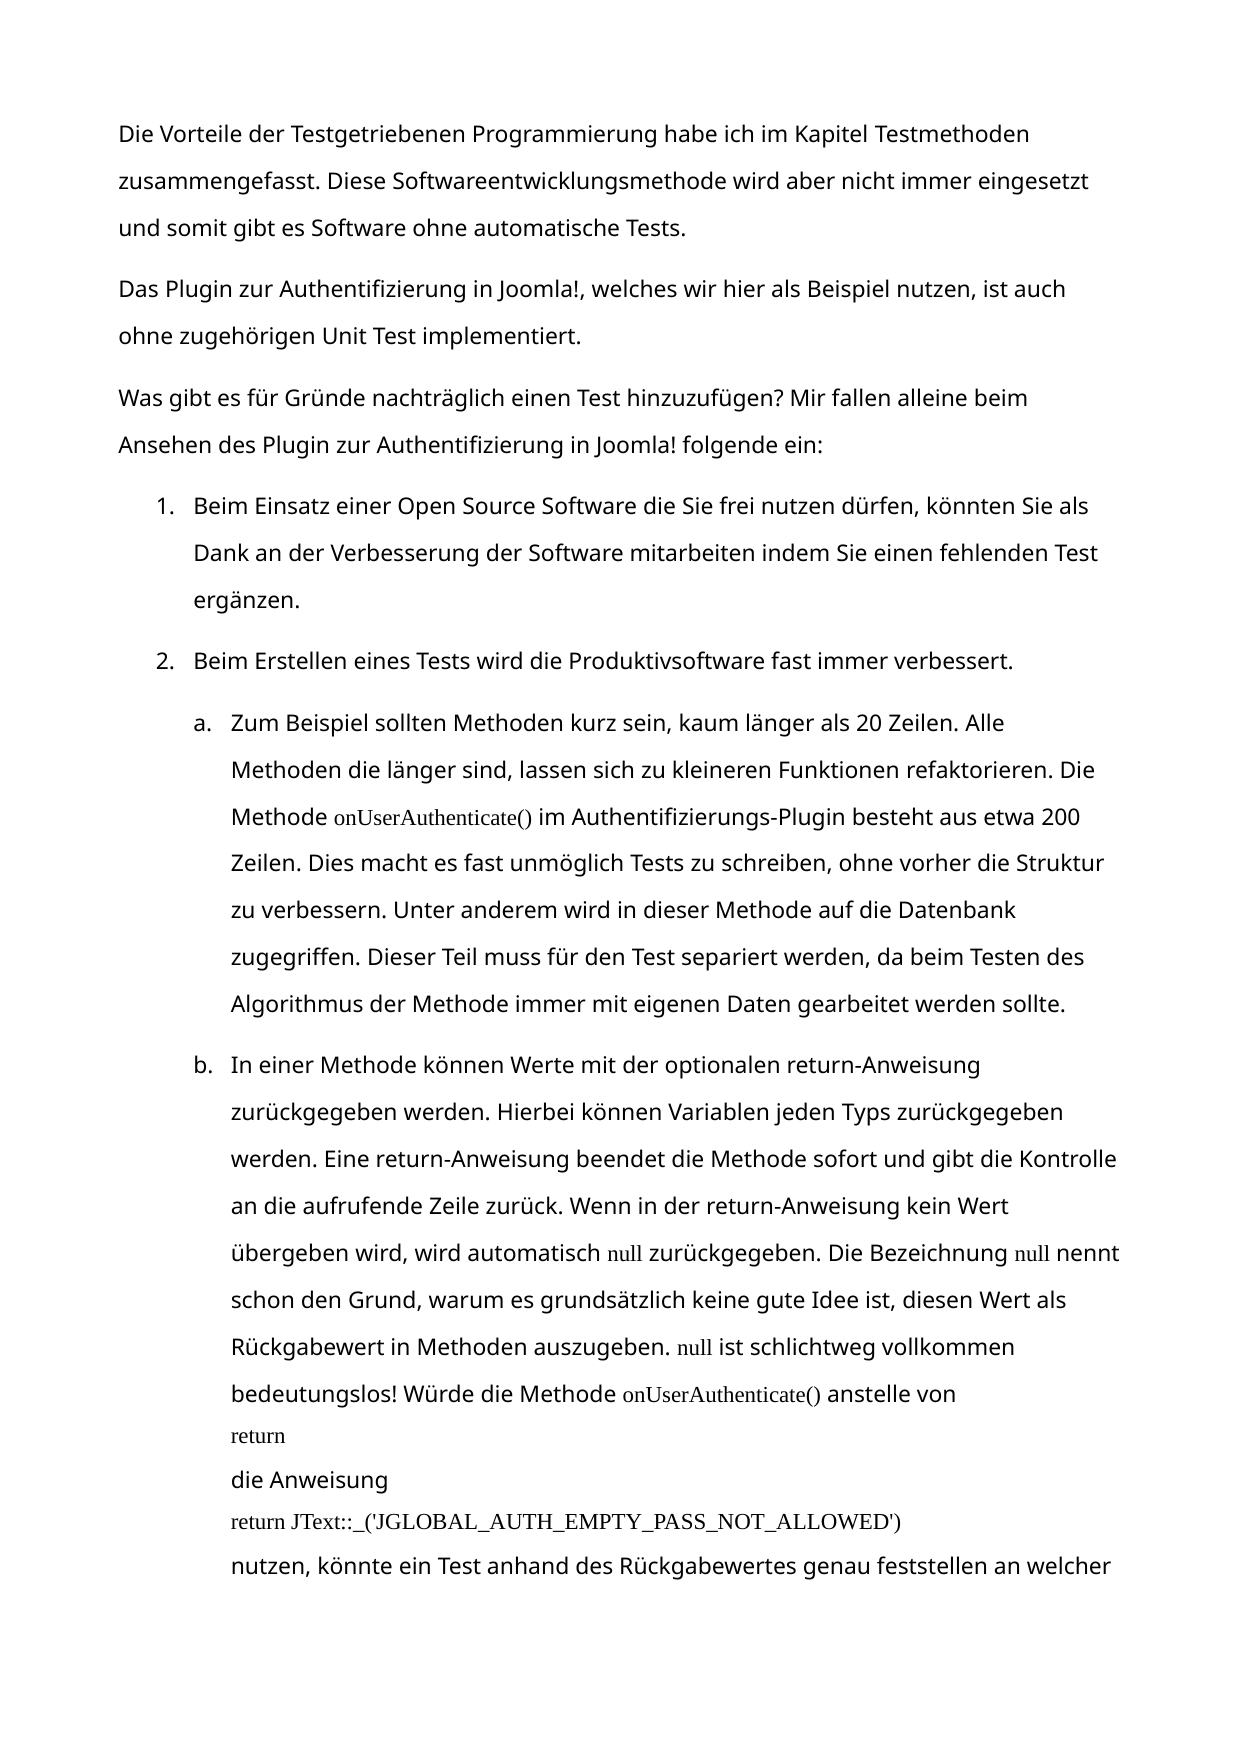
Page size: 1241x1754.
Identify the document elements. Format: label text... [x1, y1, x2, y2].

text Was gibt es für Gründe nachträglich einen Test hinzuzufügen? Mir fallen alleine beim Ansehen des Plugin zur Authentifizierung in Joomla! folgende ein: [118, 382, 1122, 460]
text Das Plugin zur Authentifizierung in Joomla!, welches wir hier als Beispiel nutzen, ist auch ohne zugehörigen Unit Test implementiert. [118, 273, 1122, 351]
list Beim Einsatz einer Open Source Software die Sie frei nutzen dürfen, könnten Sie als Dank an der Verbesserung der Software mitarbeiten indem Sie einen fehlenden Test ergänzen. [156, 490, 1122, 615]
list Zum Beispiel sollten Methoden kurz sein, kaum länger als 20 Zeilen. Alle Methoden die länger sind, lassen sich zu kleineren Funktionen refaktorieren. Die Methode onUserAuthenticate() im Authentifizierungs-Plugin besteht aus etwa 200 Zeilen. Dies macht es fast unmöglich Tests zu schreiben, ohne vorher die Struktur zu verbessern. Unter anderem wird in dieser Methode auf die Datenbank zugegriffen. Dieser Teil muss für den Test separiert werden, da beim Testen des Algorithmus der Methode immer mit eigenen Daten gearbeitet werden sollte. [193, 707, 1122, 1019]
list In einer Methode können Werte mit der optionalen return-Anweisung zurückgegeben werden. Hierbei können Variablen jeden Typs zurückgegeben werden. Eine return-Anweisung beendet die Methode sofort und gibt die Kontrolle an die aufrufende Zeile zurück. Wenn in der return-Anweisung kein Wert übergeben wird, wird automatisch null zurückgegeben. Die Bezeichnung null nennt schon den Grund, warum es grundsätzlich keine gute Idee ist, diesen Wert als Rückgabewert in Methoden auszugeben. null ist schlichtweg vollkommen bedeutungslos! Würde die Methode onUserAuthenticate() anstelle von return die Anweisung return JText::_('JGLOBAL_AUTH_EMPTY_PASS_NOT_ALLOWED') nutzen, könnte ein Test anhand des Rückgabewertes genau feststellen an welcher [193, 1049, 1122, 1581]
text Die Vorteile der Testgetriebenen Programmierung habe ich im Kapitel Testmethoden zusammengefasst. Diese Softwareentwicklungsmethode wird aber nicht immer eingesetzt und somit gibt es Software ohne automatische Tests. [118, 118, 1122, 243]
list Beim Erstellen eines Tests wird die Produktivsoftware fast immer verbessert. [156, 645, 1122, 676]
